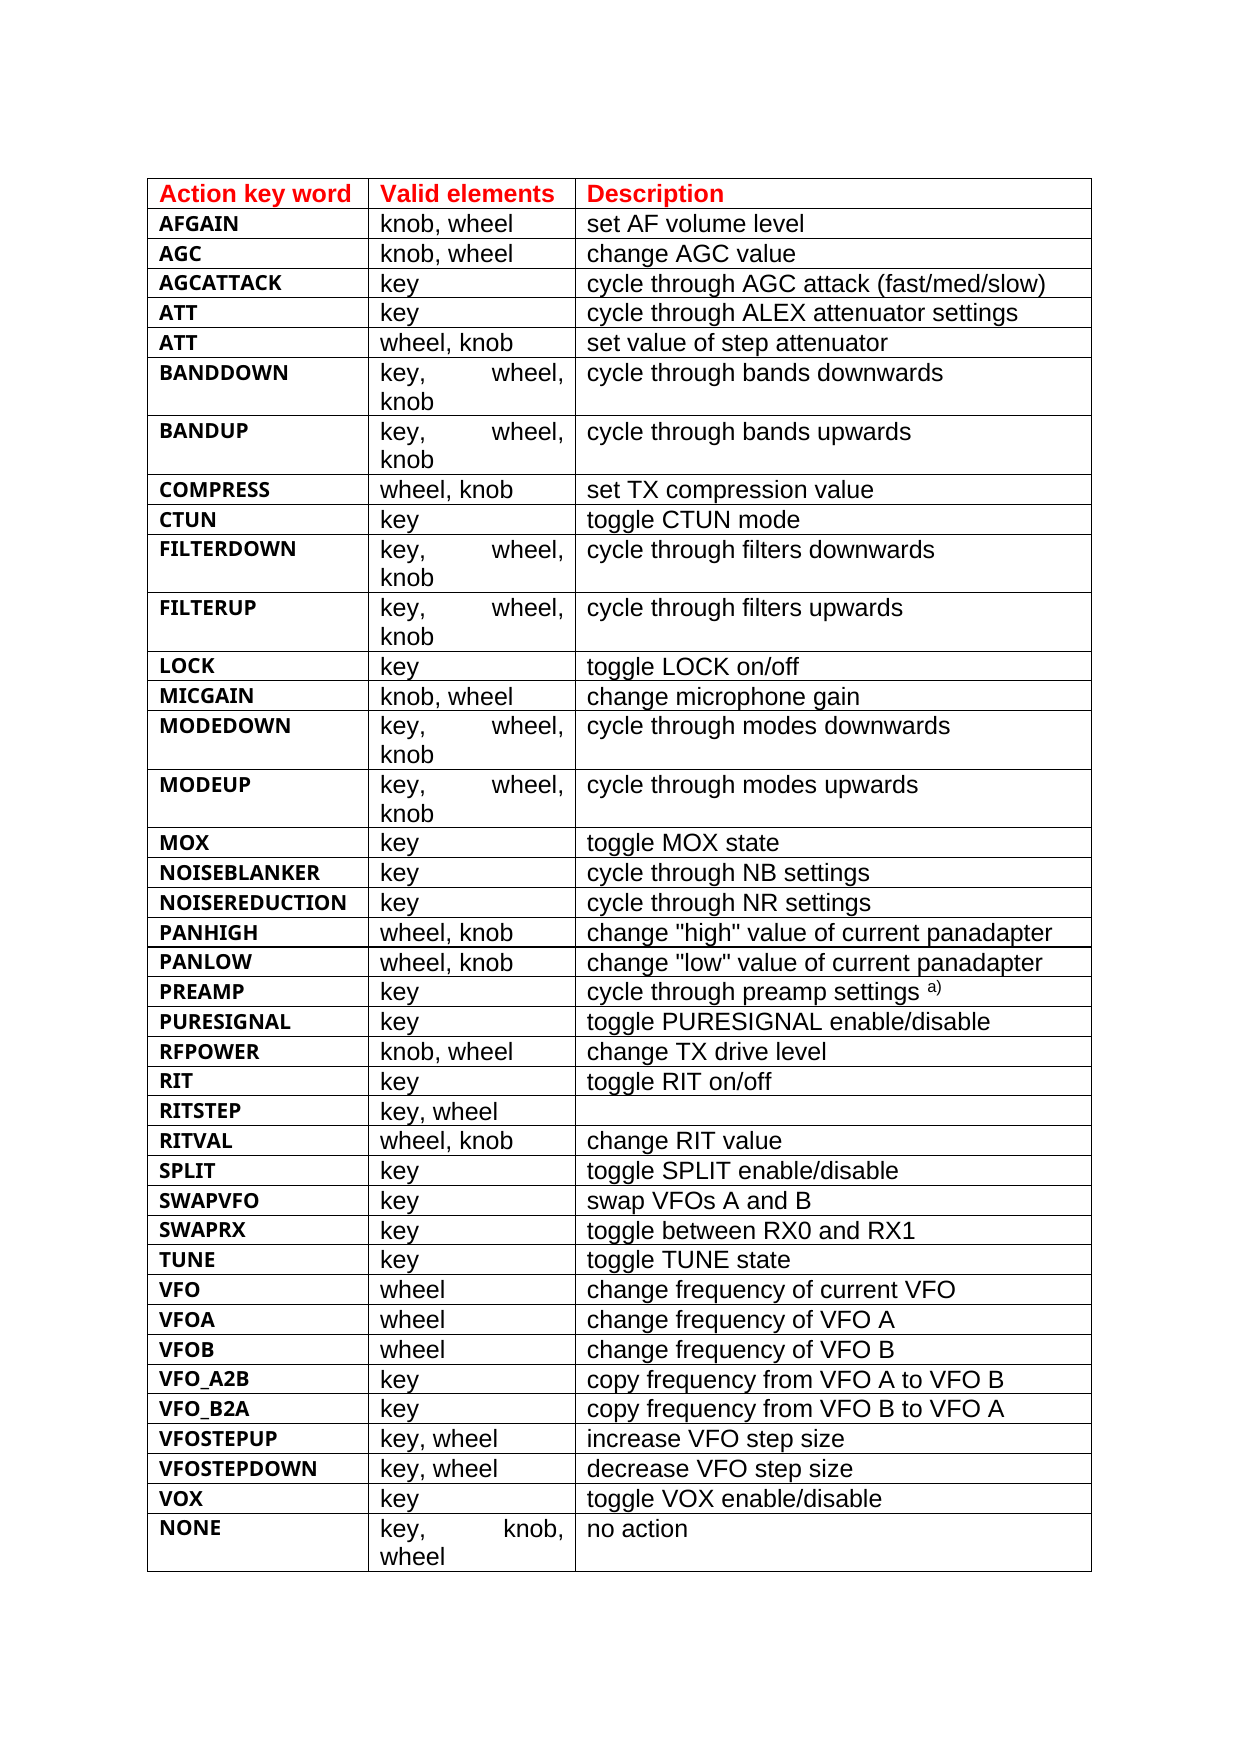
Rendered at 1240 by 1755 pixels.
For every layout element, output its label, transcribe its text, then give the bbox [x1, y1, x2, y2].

table_cell change "high" value of current panadapter [576, 918, 1091, 946]
table_cell key [369, 858, 575, 887]
table_cell LOCK [148, 652, 368, 680]
table_cell ATT [148, 298, 368, 327]
table_cell VFO [148, 1275, 368, 1304]
table_cell NONE [148, 1514, 368, 1571]
table_cell FILTERDOWN [148, 535, 368, 592]
table_cell change TX drive level [576, 1037, 1091, 1066]
table_cell key [369, 1007, 575, 1036]
table_cell cycle through AGC attack (fast/med/slow) [576, 269, 1091, 297]
table_cell key [369, 828, 575, 857]
table_cell set TX compression value [576, 475, 1091, 504]
table_cell MICGAIN [148, 681, 368, 710]
table_cell SWAPVFO [148, 1186, 368, 1214]
table_cell toggle RIT on/off [576, 1067, 1091, 1095]
table_cell decrease VFO step size [576, 1454, 1091, 1483]
table_cell PANLOW [148, 948, 368, 976]
table_cell wheel, knob [369, 475, 575, 504]
table_cell key, wheel [369, 1096, 575, 1125]
table_cell toggle CTUN mode [576, 505, 1091, 533]
table_cell [576, 1096, 1091, 1125]
table_cell wheel [369, 1335, 575, 1363]
table_cell VFOA [148, 1305, 368, 1334]
table_cell BANDDOWN [148, 358, 368, 415]
table_cell key [369, 1186, 575, 1214]
table_cell cycle through preamp settings a) [576, 977, 1091, 1006]
table_cell AGC [148, 239, 368, 267]
table_cell MODEDOWN [148, 711, 368, 769]
table_cell toggle between RX0 and RX1 [576, 1216, 1091, 1244]
table_cell cycle through modes downwards [576, 711, 1091, 769]
table_cell BANDUP [148, 416, 368, 474]
table_cell wheel, knob [369, 918, 575, 946]
table_cell RIT [148, 1067, 368, 1095]
table_cell wheel, knob [369, 948, 575, 976]
table_cell FILTERUP [148, 593, 368, 651]
table_cell toggle MOX state [576, 828, 1091, 857]
table_cell key [369, 1156, 575, 1185]
table_cell change frequency of VFO B [576, 1335, 1091, 1363]
table_cell copy frequency from VFO B to VFO A [576, 1394, 1091, 1423]
table_cell toggle VOX enable/disable [576, 1484, 1091, 1512]
table_cell RITSTEP [148, 1096, 368, 1125]
table_cell SPLIT [148, 1156, 368, 1185]
table_cell change frequency of current VFO [576, 1275, 1091, 1304]
table_cell key [369, 1216, 575, 1244]
table_cell wheel [369, 1275, 575, 1304]
table_cell ATT [148, 328, 368, 357]
table_cell key, wheel, knob [369, 770, 575, 827]
table_cell knob, wheel [369, 209, 575, 238]
table_cell key [369, 1245, 575, 1274]
table_cell cycle through bands upwards [576, 416, 1091, 474]
table_cell toggle TUNE state [576, 1245, 1091, 1274]
table_cell NOISEREDUCTION [148, 888, 368, 917]
table_cell key [369, 652, 575, 680]
table_cell change frequency of VFO A [576, 1305, 1091, 1334]
table_cell MODEUP [148, 770, 368, 827]
table_cell AFGAIN [148, 209, 368, 238]
table_cell PREAMP [148, 977, 368, 1006]
table_cell cycle through modes upwards [576, 770, 1091, 827]
table_cell cycle through filters upwards [576, 593, 1091, 651]
table_cell change RIT value [576, 1126, 1091, 1155]
table_cell COMPRESS [148, 475, 368, 504]
table_cell toggle LOCK on/off [576, 652, 1091, 680]
table_cell NOISEBLANKER [148, 858, 368, 887]
table_cell cycle through ALEX attenuator settings [576, 298, 1091, 327]
table_cell CTUN [148, 505, 368, 533]
table_cell wheel, knob [369, 328, 575, 357]
table_cell key [369, 505, 575, 533]
table_cell key [369, 298, 575, 327]
table_cell copy frequency from VFO A to VFO B [576, 1365, 1091, 1393]
table_cell increase VFO step size [576, 1424, 1091, 1453]
table_cell cycle through filters downwards [576, 535, 1091, 592]
table_cell key, knob, wheel [369, 1514, 575, 1571]
table_cell swap VFOs A and B [576, 1186, 1091, 1214]
table_cell no action [576, 1514, 1091, 1571]
table_cell key, wheel [369, 1454, 575, 1483]
table_header Valid elements [369, 179, 575, 208]
table_header Action key word [148, 179, 368, 208]
table_cell VOX [148, 1484, 368, 1512]
table_cell TUNE [148, 1245, 368, 1274]
table_cell VFO_A2B [148, 1365, 368, 1393]
table_cell set AF volume level [576, 209, 1091, 238]
table_cell VFOSTEPUP [148, 1424, 368, 1453]
table_cell key [369, 1365, 575, 1393]
table_cell VFO_B2A [148, 1394, 368, 1423]
table_cell AGCATTACK [148, 269, 368, 297]
table_cell change "low" value of current panadapter [576, 948, 1091, 976]
table_cell wheel [369, 1305, 575, 1334]
table_cell change AGC value [576, 239, 1091, 267]
table_cell key [369, 977, 575, 1006]
table_cell toggle PURESIGNAL enable/disable [576, 1007, 1091, 1036]
table_cell knob, wheel [369, 681, 575, 710]
table_cell key, wheel, knob [369, 416, 575, 474]
table_cell toggle SPLIT enable/disable [576, 1156, 1091, 1185]
table_cell set value of step attenuator [576, 328, 1091, 357]
table_cell VFOB [148, 1335, 368, 1363]
table_cell key [369, 1484, 575, 1512]
table_cell key, wheel, knob [369, 593, 575, 651]
table_cell key, wheel, knob [369, 358, 575, 415]
table_cell RFPOWER [148, 1037, 368, 1066]
table_cell change microphone gain [576, 681, 1091, 710]
table_cell key [369, 1394, 575, 1423]
table_header Description [576, 179, 1091, 208]
table_cell knob, wheel [369, 1037, 575, 1066]
table_cell cycle through NR settings [576, 888, 1091, 917]
table_cell wheel, knob [369, 1126, 575, 1155]
table_cell cycle through NB settings [576, 858, 1091, 887]
table_cell key [369, 888, 575, 917]
table_cell knob, wheel [369, 239, 575, 267]
table_cell key, wheel [369, 1424, 575, 1453]
table_cell PANHIGH [148, 918, 368, 946]
table_cell MOX [148, 828, 368, 857]
table_cell cycle through bands downwards [576, 358, 1091, 415]
table_cell VFOSTEPDOWN [148, 1454, 368, 1483]
table_cell RITVAL [148, 1126, 368, 1155]
table_cell PURESIGNAL [148, 1007, 368, 1036]
table_cell key, wheel, knob [369, 535, 575, 592]
table_cell key, wheel, knob [369, 711, 575, 769]
table_cell key [369, 1067, 575, 1095]
table_cell SWAPRX [148, 1216, 368, 1244]
table_cell key [369, 269, 575, 297]
